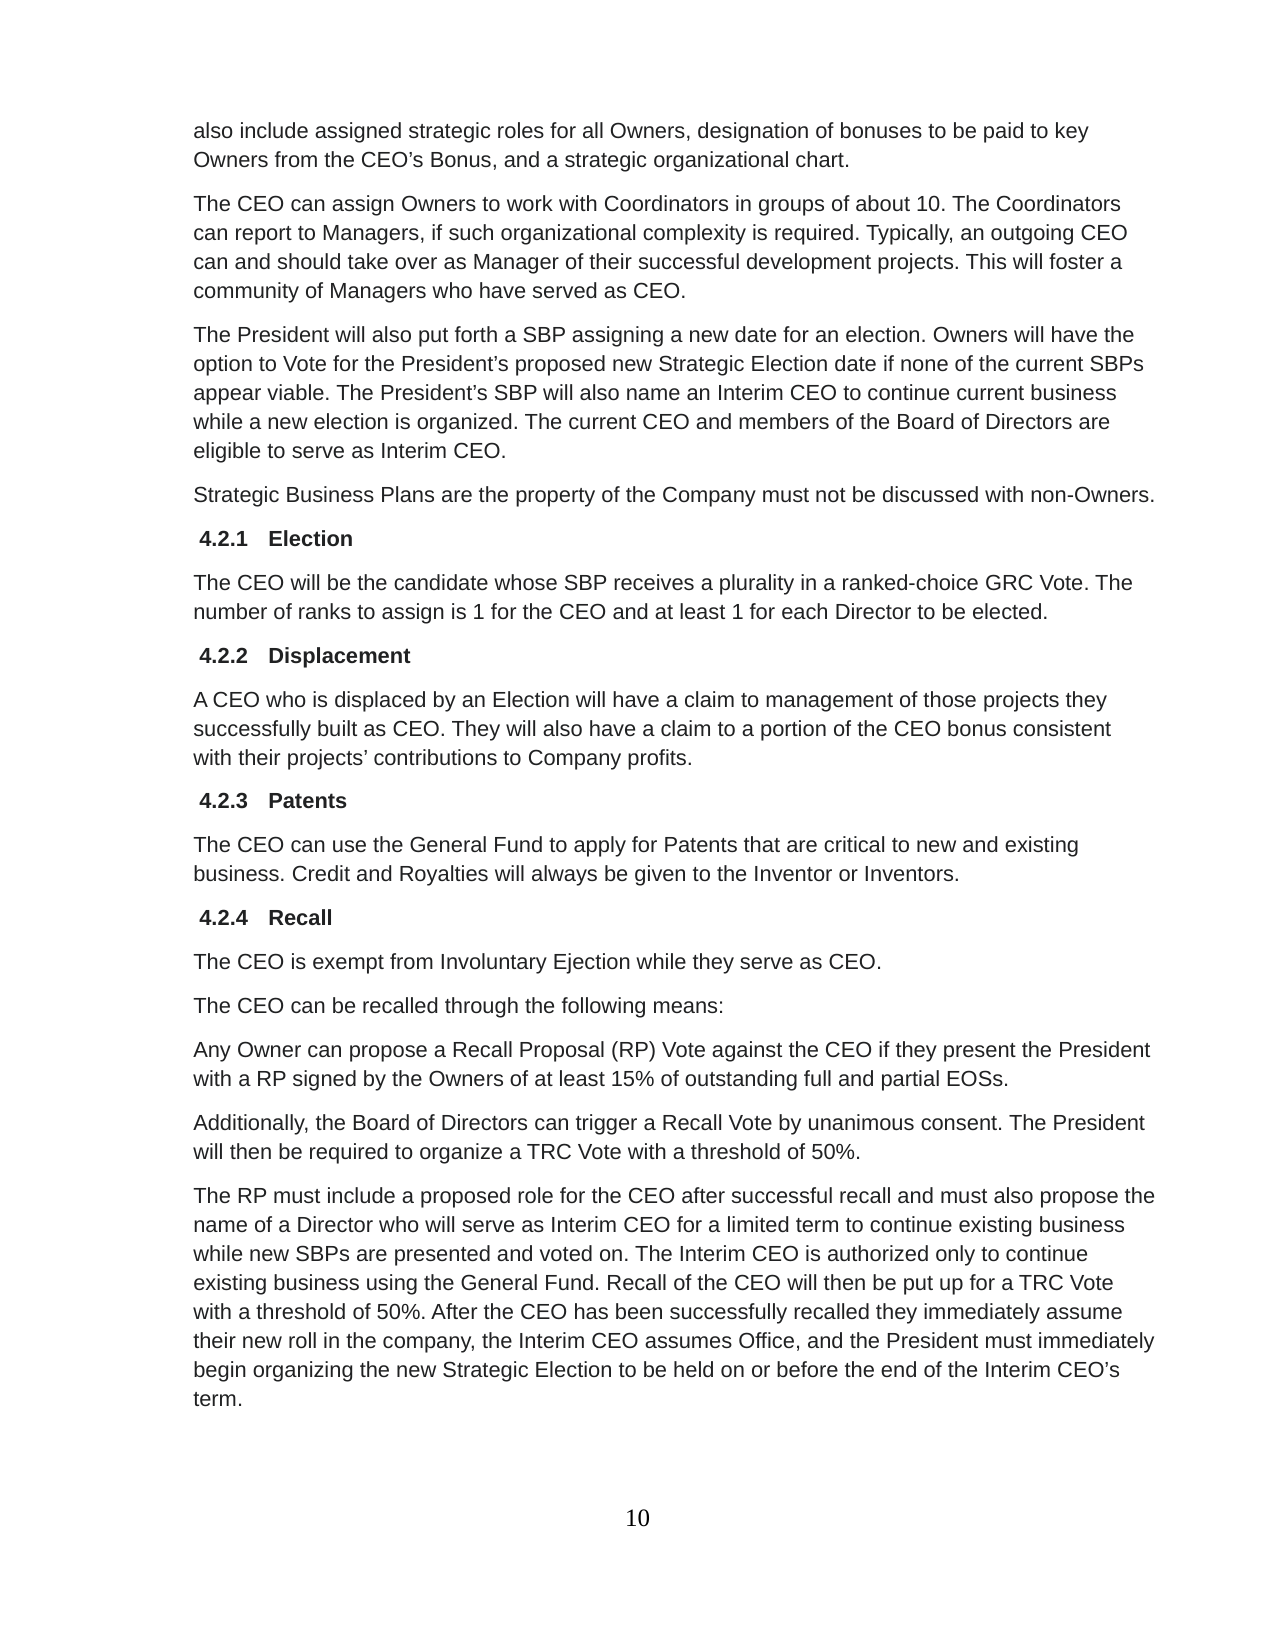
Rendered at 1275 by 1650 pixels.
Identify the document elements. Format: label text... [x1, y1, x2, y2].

text Strategic Business Plans are the property of the Company must not be discussed with non-Owners. [193, 482, 1157, 507]
list The CEO can be recalled through the following means: [156, 993, 1157, 1018]
subtitle Displacement [193, 642, 1157, 668]
list The CEO can use the General Fund to apply for Patents that are critical to new and existing business. Credit and Royalties will always be given to the Inventor or Inventors. [193, 832, 1157, 886]
list Any Owner can propose a Recall Proposal (RP) Vote against the CEO if they present the President with a RP signed by the Owners of at least 15% of outstanding full and partial EOSs. [156, 1037, 1157, 1091]
list The President will also put forth a SBP assigning a new date for an election. Owners will have the option to Vote for the President’s proposed new Strategic Election date if none of the current SBPs appear viable. The President’s SBP will also name an Interim CEO to continue current business while a new election is organized. The current CEO and members of the Board of Directors are eligible to serve as Interim CEO. [193, 322, 1157, 463]
list The CEO will be the candidate whose SBP receives a plurality in a ranked-choice GRC Vote. The number of ranks to assign is 1 for the CEO and at least 1 for each Director to be elected. [193, 569, 1157, 624]
list The CEO can assign Owners to work with Coordinators in groups of about 10. The Coordinators can report to Managers, if such organizational complexity is required. Typically, an outgoing CEO can and should take over as Manager of their successful development projects. This will foster a community of Managers who have served as CEO. [193, 191, 1157, 303]
list The CEO is exempt from Involuntary Ejection while they serve as CEO. [156, 949, 1157, 974]
list also include assigned strategic roles for all Owners, designation of bonuses to be paid to key Owners from the CEO’s Bonus, and a strategic organizational chart. [193, 118, 1157, 172]
subtitle Recall [193, 905, 1157, 930]
list The RP must include a proposed role for the CEO after successful recall and must also propose the name of a Director who will serve as Interim CEO for a limited term to continue existing business while new SBPs are presented and voted on. The Interim CEO is authorized only to continue existing business using the General Fund. Recall of the CEO will then be put up for a TRC Vote with a threshold of 50%. After the CEO has been successfully recalled they immediately assume their new roll in the company, the Interim CEO assumes Office, and the President must immediately begin organizing the new Strategic Election to be held on or before the end of the Interim CEO’s term. [193, 1183, 1157, 1411]
subtitle Election [193, 526, 1157, 551]
list Additionally, the Board of Directors can trigger a Recall Vote by unanimous consent. The President will then be required to organize a TRC Vote with a threshold of 50%. [156, 1110, 1157, 1164]
list A CEO who is displaced by an Election will have a claim to management of those projects they successfully built as CEO. They will also have a claim to a portion of the CEO bonus consistent with their projects’ contributions to Company profits. [193, 686, 1157, 769]
subtitle Patents [193, 788, 1157, 813]
